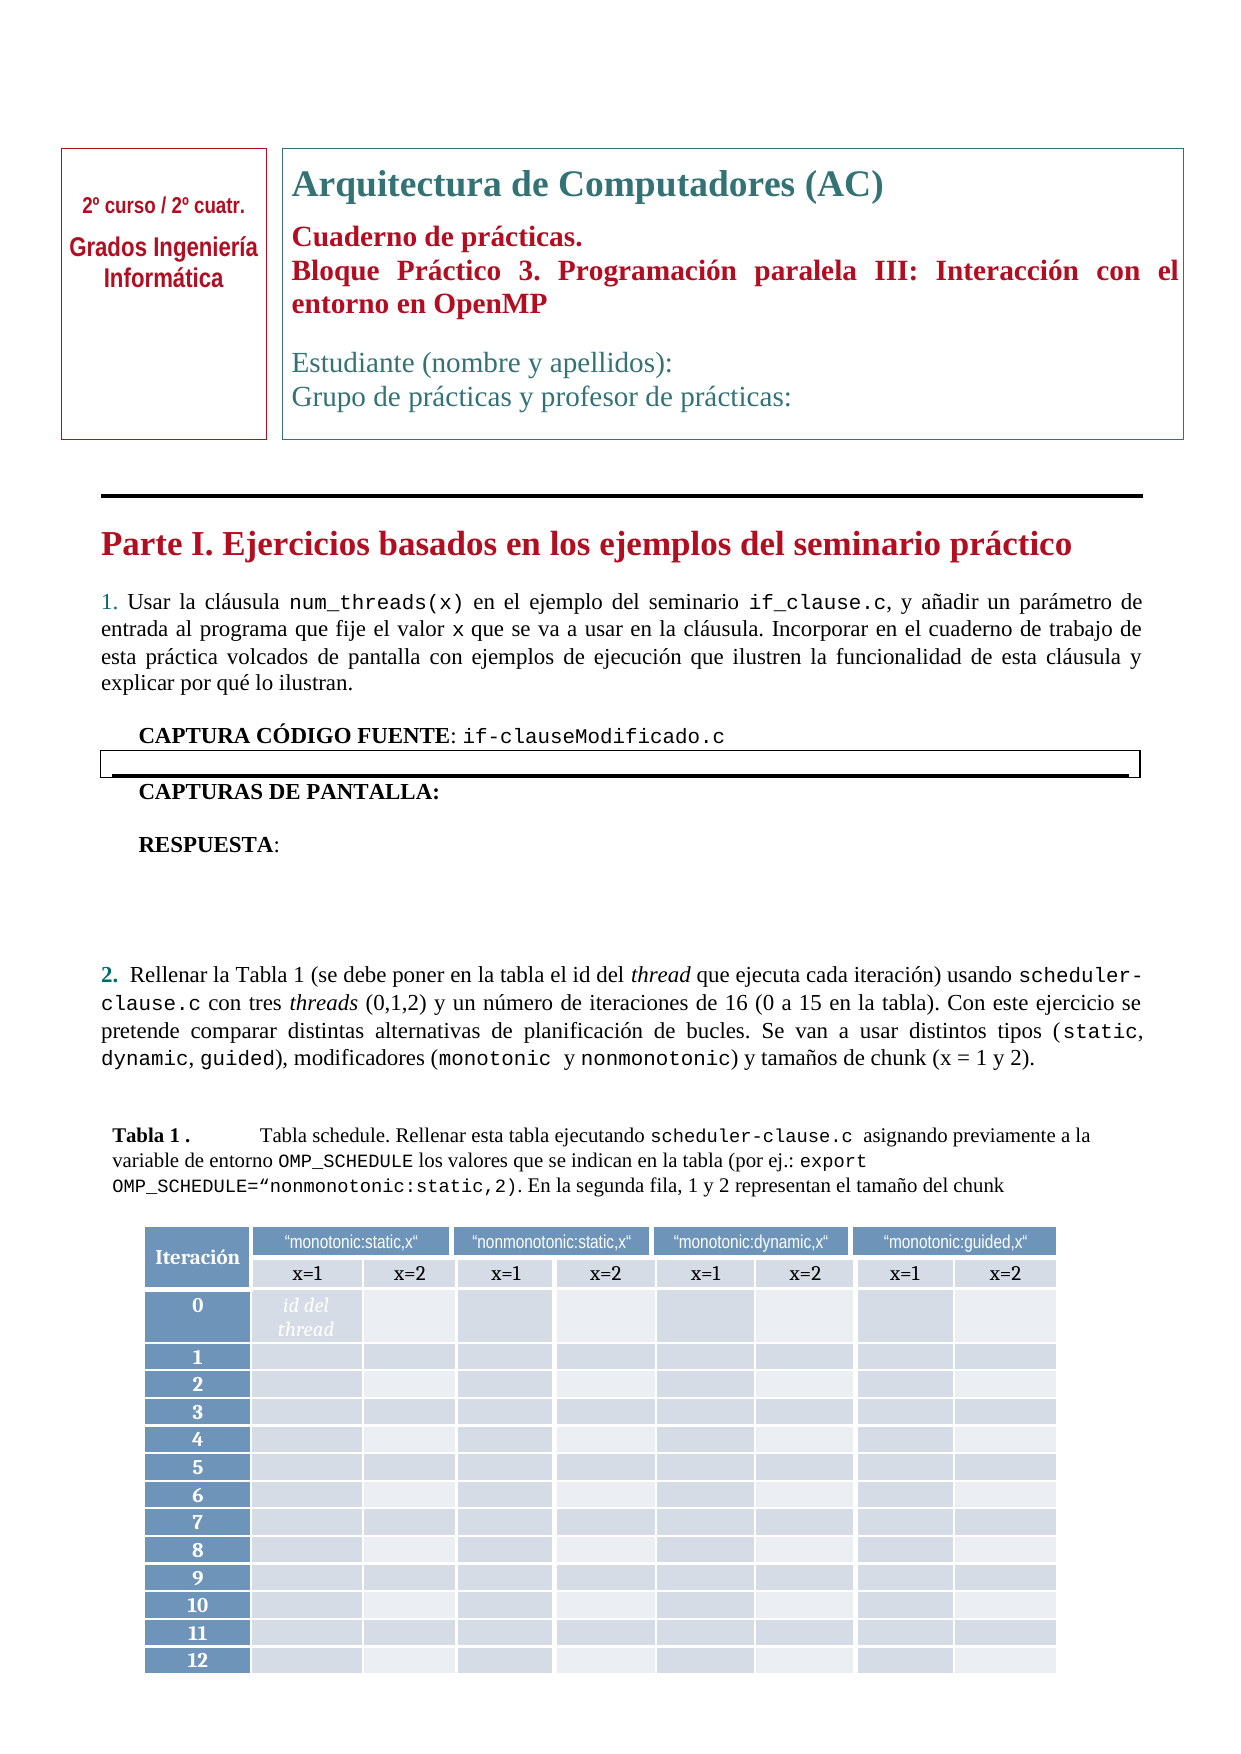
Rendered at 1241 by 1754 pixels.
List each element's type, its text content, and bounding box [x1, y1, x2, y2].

table_cell [458, 1509, 552, 1535]
list 2. Rellenar la Tabla 1 (se debe poner en la tabla el id del thread que ejecuta cada iteración) usando scheduler-clause.c con tres threads (0,1,2) y un número de iteraciones de 16 (0 a 15 en la tabla). Con este ejercicio se pretende comparar distintas alternativas de planificación de bucles. Se van a usar distintos tipos (static, dynamic, guided), modificadores (monotonic y nonmonotonic) y tamaños de chunk (x = 1 y 2). [101, 961, 1143, 1072]
table_cell [252, 1537, 362, 1562]
table_cell x=2 [557, 1260, 655, 1287]
table_cell [364, 1565, 455, 1590]
table_cell [756, 1509, 853, 1535]
table_cell [458, 1565, 552, 1590]
table_cell [252, 1592, 362, 1618]
table_cell [657, 1371, 754, 1397]
table_cell 2 [145, 1371, 250, 1397]
table_cell 11 [145, 1620, 250, 1645]
table_header [101, 751, 1139, 777]
table_cell 9 [145, 1565, 250, 1590]
table_cell [557, 1371, 655, 1397]
table_cell [657, 1344, 754, 1369]
table_cell [955, 1509, 1056, 1535]
table_cell 3 [145, 1399, 250, 1424]
table_header 2º curso / 2º cuatr. Grados Ingeniería Informática [62, 149, 266, 439]
table_cell [1058, 1397, 1064, 1424]
table_cell [756, 1371, 853, 1397]
table_cell [364, 1454, 455, 1480]
table_cell [1058, 1369, 1064, 1397]
table_cell [756, 1592, 853, 1618]
table_cell [364, 1344, 455, 1369]
subtitle Parte I. Ejercicios basados en los ejemplos del seminario práctico [101, 523, 1143, 563]
table_cell [557, 1620, 655, 1645]
table_cell x=2 [364, 1260, 455, 1287]
table_header [1058, 1225, 1064, 1255]
text CAPTURAS DE PANTALLA: [138, 778, 1143, 805]
table_cell [858, 1482, 953, 1507]
table_cell [458, 1482, 552, 1507]
table_cell 12 [145, 1648, 250, 1673]
table_cell [557, 1399, 655, 1424]
table_cell [657, 1648, 754, 1673]
table_cell [858, 1537, 953, 1562]
table_cell [458, 1620, 552, 1645]
table_cell [557, 1427, 655, 1452]
table_cell [955, 1427, 1056, 1452]
table_cell [955, 1537, 1056, 1562]
table_cell 1 [145, 1344, 250, 1369]
table_cell [858, 1620, 953, 1645]
table_cell [1058, 1480, 1064, 1507]
table_cell [657, 1509, 754, 1535]
table_cell [1058, 1590, 1064, 1618]
table_cell [252, 1620, 362, 1645]
table_cell [858, 1290, 953, 1342]
table_cell id del thread [252, 1290, 362, 1342]
table_cell [252, 1344, 362, 1369]
table_cell [557, 1592, 655, 1618]
table_cell [557, 1290, 655, 1342]
table_cell [252, 1399, 362, 1424]
table_cell [364, 1648, 455, 1673]
table_cell [252, 1648, 362, 1673]
table_cell [252, 1565, 362, 1590]
table_cell x=2 [955, 1260, 1056, 1287]
table_cell [657, 1290, 754, 1342]
table_cell [1058, 1618, 1064, 1645]
table_cell 10 [145, 1592, 250, 1618]
table_cell [458, 1592, 552, 1618]
table_cell [252, 1427, 362, 1452]
table_cell [955, 1371, 1056, 1397]
table_cell [955, 1290, 1056, 1342]
table_cell [955, 1482, 1056, 1507]
table_cell [252, 1509, 362, 1535]
table_cell [557, 1509, 655, 1535]
table_cell [1058, 1645, 1064, 1673]
table_cell [657, 1454, 754, 1480]
table_cell [1058, 1535, 1064, 1562]
table_cell [557, 1565, 655, 1590]
table_cell [1058, 1507, 1064, 1535]
table_cell [858, 1592, 953, 1618]
table_cell [364, 1482, 455, 1507]
table_cell 8 [145, 1537, 250, 1562]
table_cell [458, 1290, 552, 1342]
table_cell [458, 1537, 552, 1562]
table_cell [557, 1344, 655, 1369]
table_cell [955, 1399, 1056, 1424]
table_cell [756, 1565, 853, 1590]
table_cell [557, 1482, 655, 1507]
table_cell [657, 1620, 754, 1645]
table_cell [364, 1399, 455, 1424]
table_cell [756, 1620, 853, 1645]
table_header “monotonic:dynamic,x“ [654, 1227, 848, 1255]
table_cell [458, 1454, 552, 1480]
table_cell [458, 1399, 552, 1424]
table_cell [458, 1427, 552, 1452]
table_cell [657, 1592, 754, 1618]
table_cell [657, 1399, 754, 1424]
table_header “nonmonotonic:static,x“ [454, 1227, 649, 1255]
table_cell [955, 1344, 1056, 1369]
table_cell [252, 1371, 362, 1397]
table_header Tabla schedule. Rellenar esta tabla ejecutando scheduler-clause.c asignando previamente a la variable de entorno OMP_SCHEDULE los valores que se indican en la tabla (por ej.: export OMP_SCHEDULE=“nonmonotonic:static,2). En la segunda fila, 1 y 2 representan el tamaño del chunk [101, 1098, 1142, 1198]
table_cell [756, 1537, 853, 1562]
table_cell [756, 1648, 853, 1673]
text CAPTURA CÓDIGO FUENTE: if-clauseModificado.c [138, 722, 1143, 750]
table_cell 5 [145, 1454, 250, 1480]
table_cell [1058, 1452, 1064, 1480]
table_header [267, 148, 282, 439]
table_cell [756, 1427, 853, 1452]
table_cell [1058, 1255, 1064, 1287]
table_cell [557, 1537, 655, 1562]
table_cell [557, 1454, 655, 1480]
table_cell x=1 [458, 1260, 552, 1287]
table_cell [858, 1344, 953, 1369]
table_cell [858, 1565, 953, 1590]
table_cell [364, 1592, 455, 1618]
table_cell [955, 1592, 1056, 1618]
list 1. Usar la cláusula num_threads(x) en el ejemplo del seminario if_clause.c, y añadir un parámetro de entrada al programa que fije el valor x que se va a usar en la cláusula. Incorporar en el cuaderno de trabajo de esta práctica volcados de pantalla con ejemplos de ejecución que ilustren la funcionalidad de esta cláusula y explicar por qué lo ilustran. [101, 588, 1143, 696]
table_cell [858, 1454, 953, 1480]
table_cell [858, 1399, 953, 1424]
table_cell [364, 1509, 455, 1535]
table_cell [1058, 1288, 1064, 1342]
table_cell [955, 1565, 1056, 1590]
table_cell [955, 1454, 1056, 1480]
table_cell [657, 1565, 754, 1590]
table_cell [364, 1290, 455, 1342]
table_cell [657, 1482, 754, 1507]
table_cell [1058, 1563, 1064, 1590]
table_cell [364, 1427, 455, 1452]
table_cell [756, 1399, 853, 1424]
table_cell [858, 1509, 953, 1535]
table_header Arquitectura de Computadores (AC) Cuaderno de prácticas. Bloque Práctico 3. Programación paralela III: Interacción con el entorno en OpenMP Estudiante (nombre y apellidos): Grupo de prácticas y profesor de prácticas: [283, 149, 1183, 439]
table_cell x=1 [858, 1260, 953, 1287]
table_cell [657, 1537, 754, 1562]
table_cell [364, 1371, 455, 1397]
text RESPUESTA: [138, 831, 1143, 857]
table_cell x=1 [253, 1260, 362, 1287]
table_cell 7 [145, 1509, 250, 1535]
table_cell [252, 1482, 362, 1507]
table_cell 4 [145, 1427, 250, 1452]
table_header “monotonic:static,x“ [253, 1227, 449, 1255]
table_header Iteración [145, 1227, 249, 1287]
table_cell [458, 1371, 552, 1397]
table_cell [858, 1648, 953, 1673]
table_cell 0 [145, 1292, 250, 1342]
table_cell x=1 [657, 1260, 754, 1287]
table_cell [364, 1620, 455, 1645]
table_cell [458, 1648, 552, 1673]
table_cell [955, 1648, 1056, 1673]
table_header “monotonic:guided,x“ [853, 1227, 1056, 1255]
table_cell [458, 1344, 552, 1369]
table_cell [364, 1537, 455, 1562]
table_cell [955, 1620, 1056, 1645]
table_cell [1058, 1342, 1064, 1369]
table_cell [858, 1371, 953, 1397]
table_cell [252, 1454, 362, 1480]
table_cell [756, 1482, 853, 1507]
table_cell [756, 1454, 853, 1480]
table_cell x=2 [756, 1260, 853, 1287]
table_cell [858, 1427, 953, 1452]
table_cell [657, 1427, 754, 1452]
table_cell [756, 1290, 853, 1342]
table_cell 6 [145, 1482, 250, 1507]
table_cell [557, 1648, 655, 1673]
table_cell [756, 1344, 853, 1369]
table_cell [1058, 1425, 1064, 1452]
table_cell [101, 1199, 1142, 1225]
